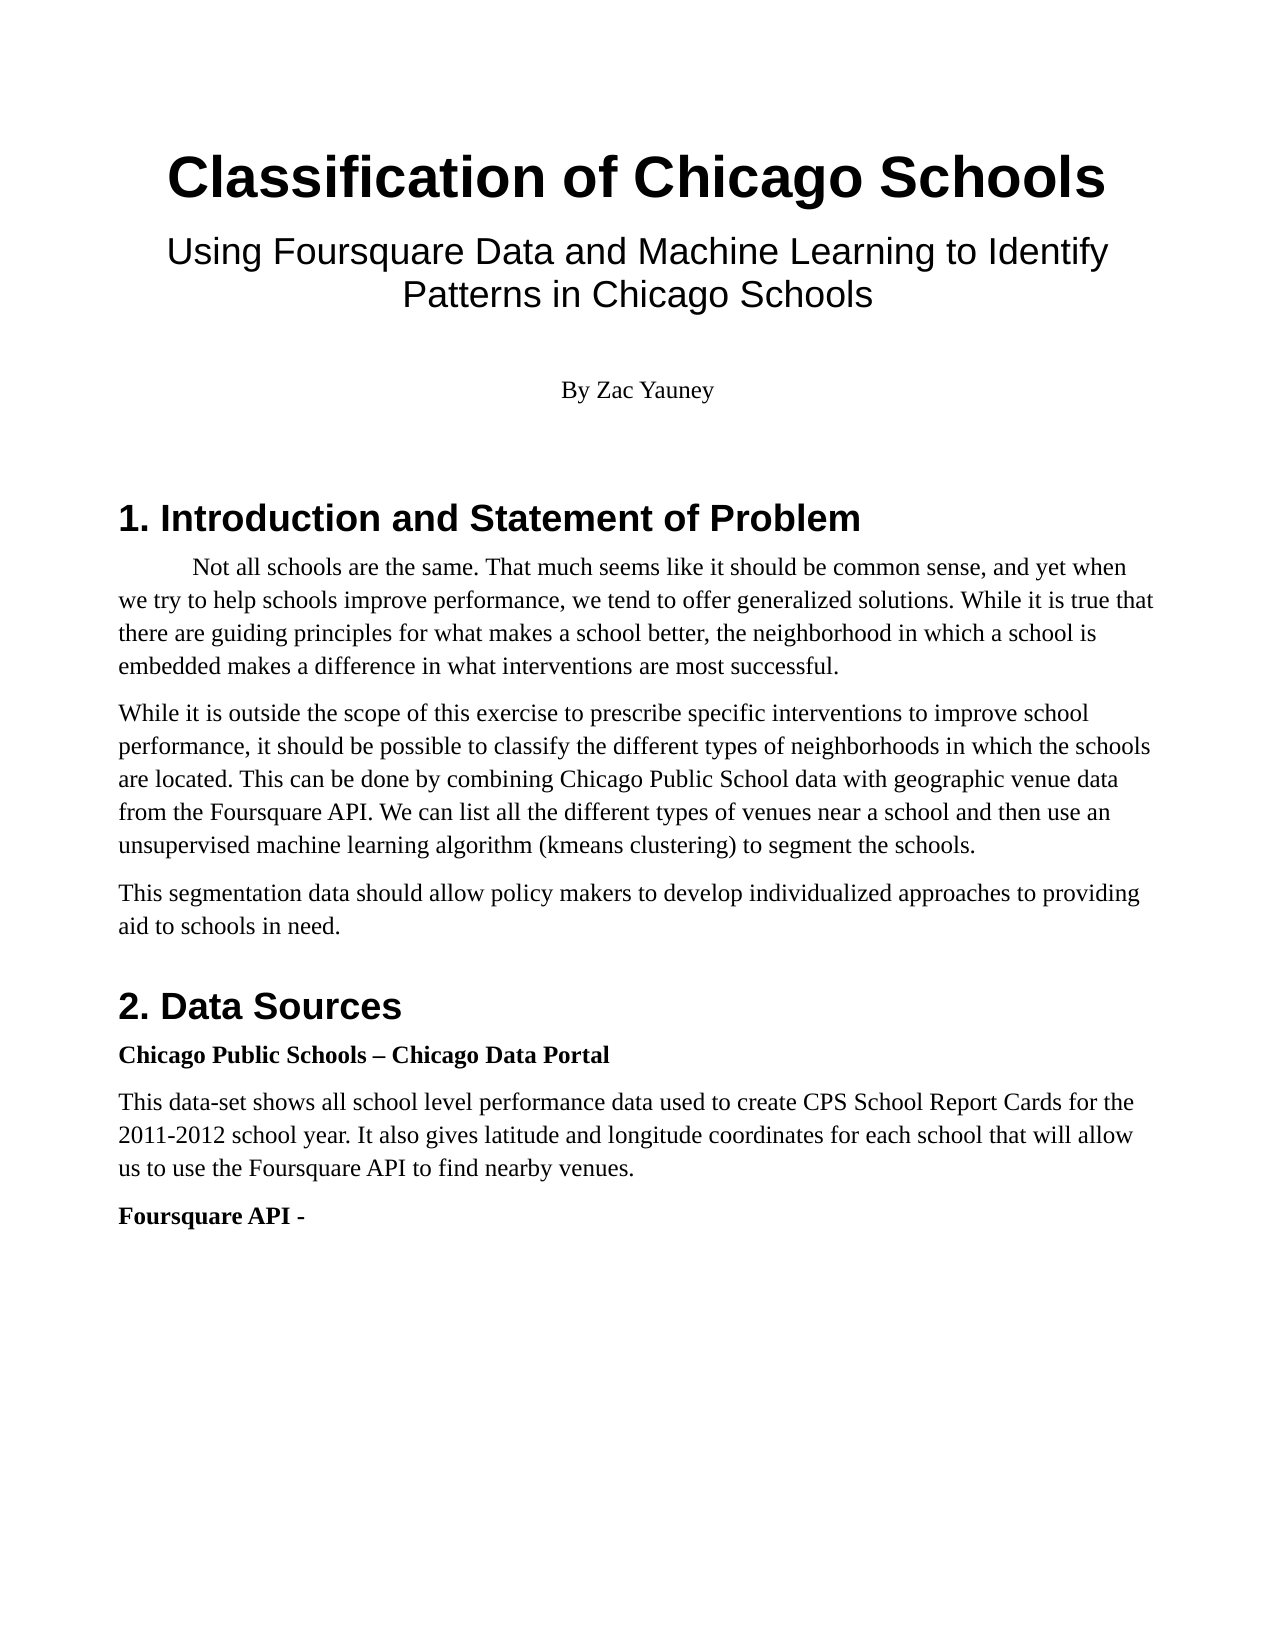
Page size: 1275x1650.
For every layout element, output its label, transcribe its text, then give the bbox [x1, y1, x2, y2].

subtitle 1. Introduction and Statement of Problem [118, 496, 1157, 539]
subtitle Using Foursquare Data and Machine Learning to Identify Patterns in Chicago Schools [118, 229, 1157, 315]
text By Zac Yauney [118, 375, 1157, 404]
text While it is outside the scope of this exercise to prescribe specific interventions to improve school performance, it should be possible to classify the different types of neighborhoods in which the schools are located. This can be done by combining Chicago Public School data with geographic venue data from the Foursquare API. We can list all the different types of venues near a school and then use an unsupervised machine learning algorithm (kmeans clustering) to segment the schools. [118, 698, 1157, 859]
text Chicago Public Schools – Chicago Data Portal [118, 1040, 1157, 1068]
text Not all schools are the same. That much seems like it should be common sense, and yet when we try to help schools improve performance, we tend to offer generalized solutions. While it is true that there are guiding principles for what makes a school better, the neighborhood in which a school is embedded makes a difference in what interventions are most successful. [118, 552, 1157, 679]
text Foursquare API - [118, 1201, 1157, 1230]
text This data-set shows all school level performance data used to create CPS School Report Cards for the 2011-2012 school year. It also gives latitude and longitude coordinates for each school that will allow us to use the Foursquare API to find nearby venues. [118, 1087, 1157, 1182]
title Classification of Chicago Schools [118, 143, 1157, 210]
text This segmentation data should allow policy makers to develop individualized approaches to providing aid to schools in need. [118, 878, 1157, 940]
subtitle 2. Data Sources [118, 984, 1157, 1027]
